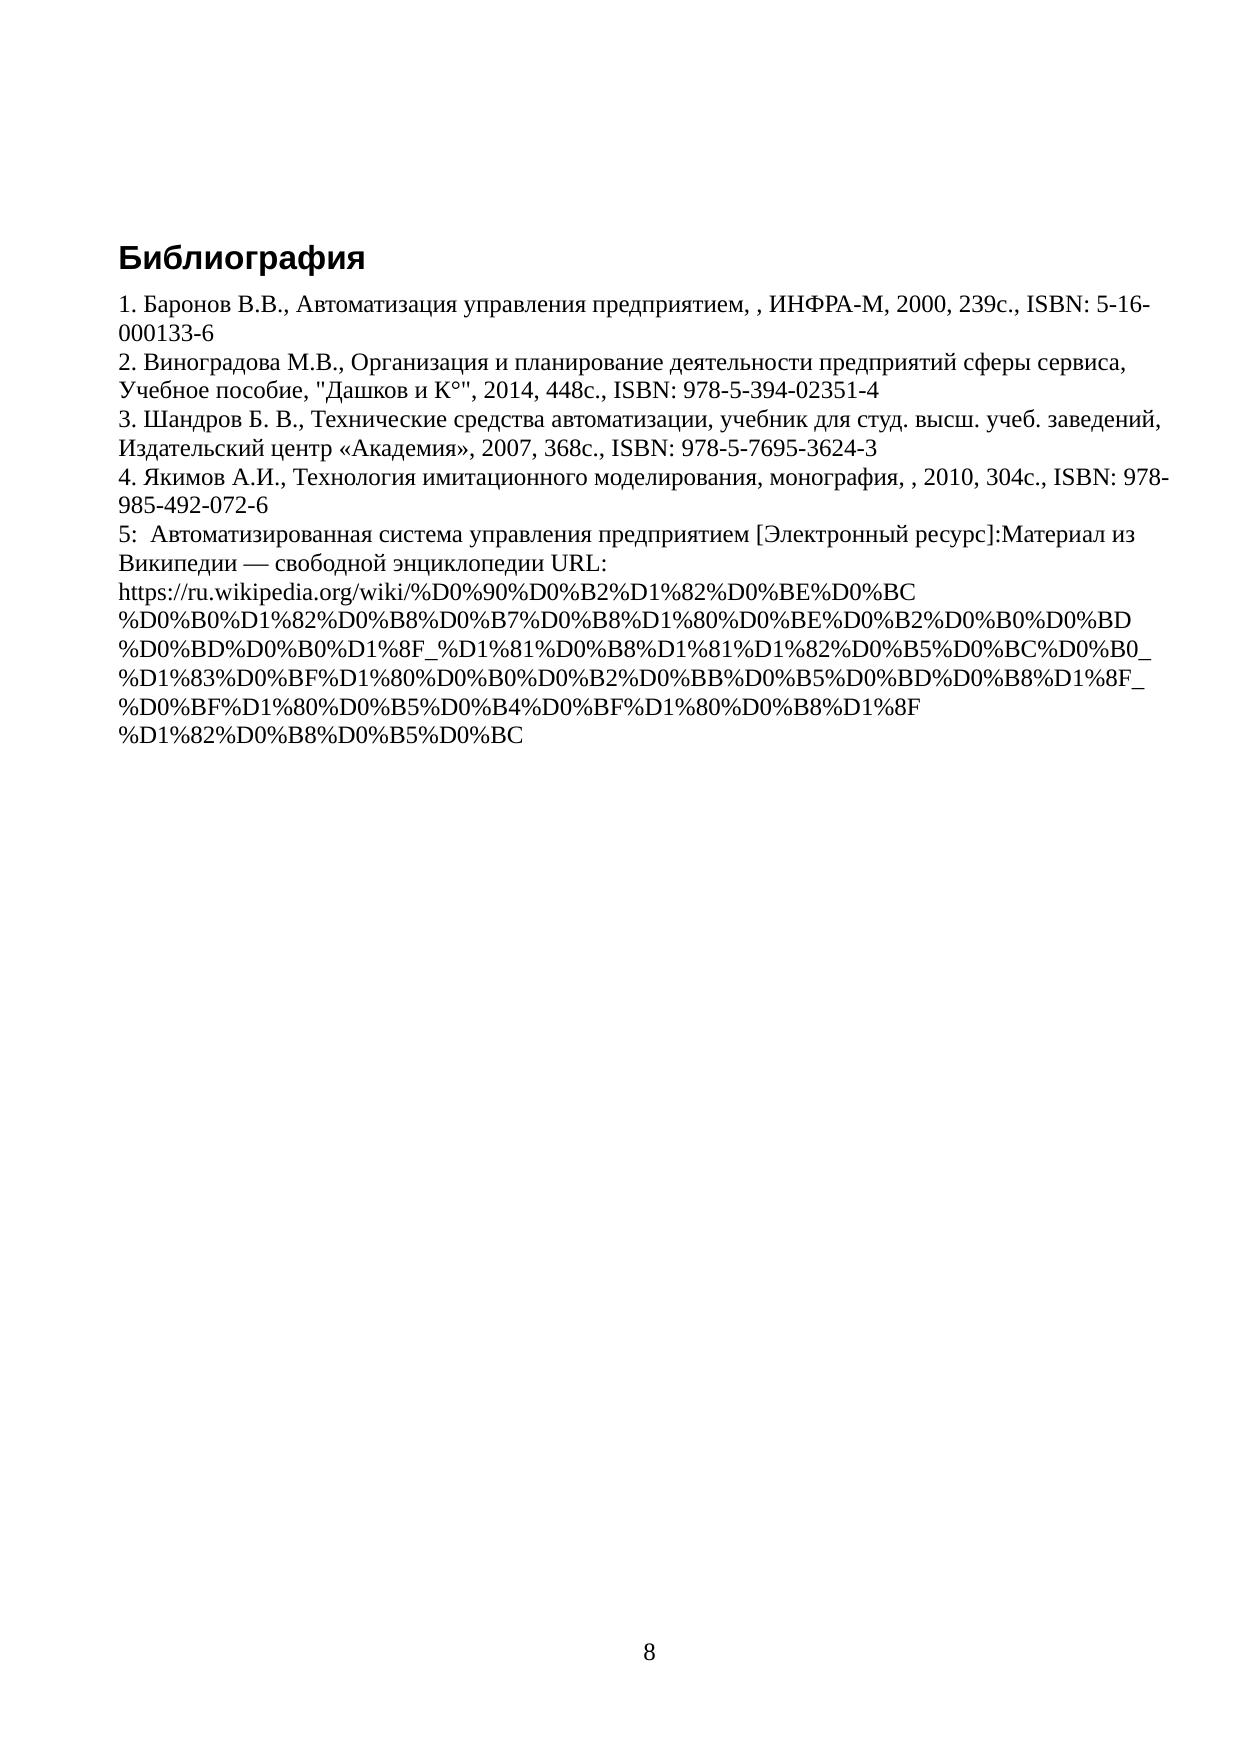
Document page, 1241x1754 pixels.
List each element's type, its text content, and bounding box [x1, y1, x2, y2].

text 2. Виноградова М.В., Организация и планирование деятельности предприятий сферы сервиса, Учебное пособие, "Дашков и К°", 2014, 448c., ISBN: 978-5-394-02351-4 [118, 347, 1181, 404]
text 1. Баронов В.В., Автоматизация управления предприятием, , ИНФРА-М, 2000, 239c., ISBN: 5-16-000133-6 [118, 289, 1181, 347]
text 5: Автоматизированная система управления предприятием [Электронный ресурс]:Материал из Википедии — свободной энциклопедии URL: https://ru.wikipedia.org/wiki/%D0%90%D0%B2%D1%82%D0%BE%D0%BC%D0%B0%D1%82%D0%B8%D0%B7%D0%B8%D1%80%D0%BE%D0%B2%D0%B0%D0%BD%D0%BD%D0%B0%D1%8F_%D1%81%D0%B8%D1%81%D1%82%D0%B5%D0%BC%D0%B0_%D1%83%D0%BF%D1%80%D0%B0%D0%B2%D0%BB%D0%B5%D0%BD%D0%B8%D1%8F_%D0%BF%D1%80%D0%B5%D0%B4%D0%BF%D1%80%D0%B8%D1%8F%D1%82%D0%B8%D0%B5%D0%BC [118, 519, 1181, 749]
text 4. Якимов А.И., Технология имитационного моделирования, монография, , 2010, 304c., ISBN: 978-985-492-072-6 [118, 462, 1181, 519]
text 3. Шандров Б. В., Технические средства автоматизации, учебник для студ. высш. учеб. заведений, Издательский центр «Академия», 2007, 368c., ISBN: 978-5-7695-3624-3 [118, 404, 1181, 462]
subtitle Библиография [118, 238, 1181, 277]
